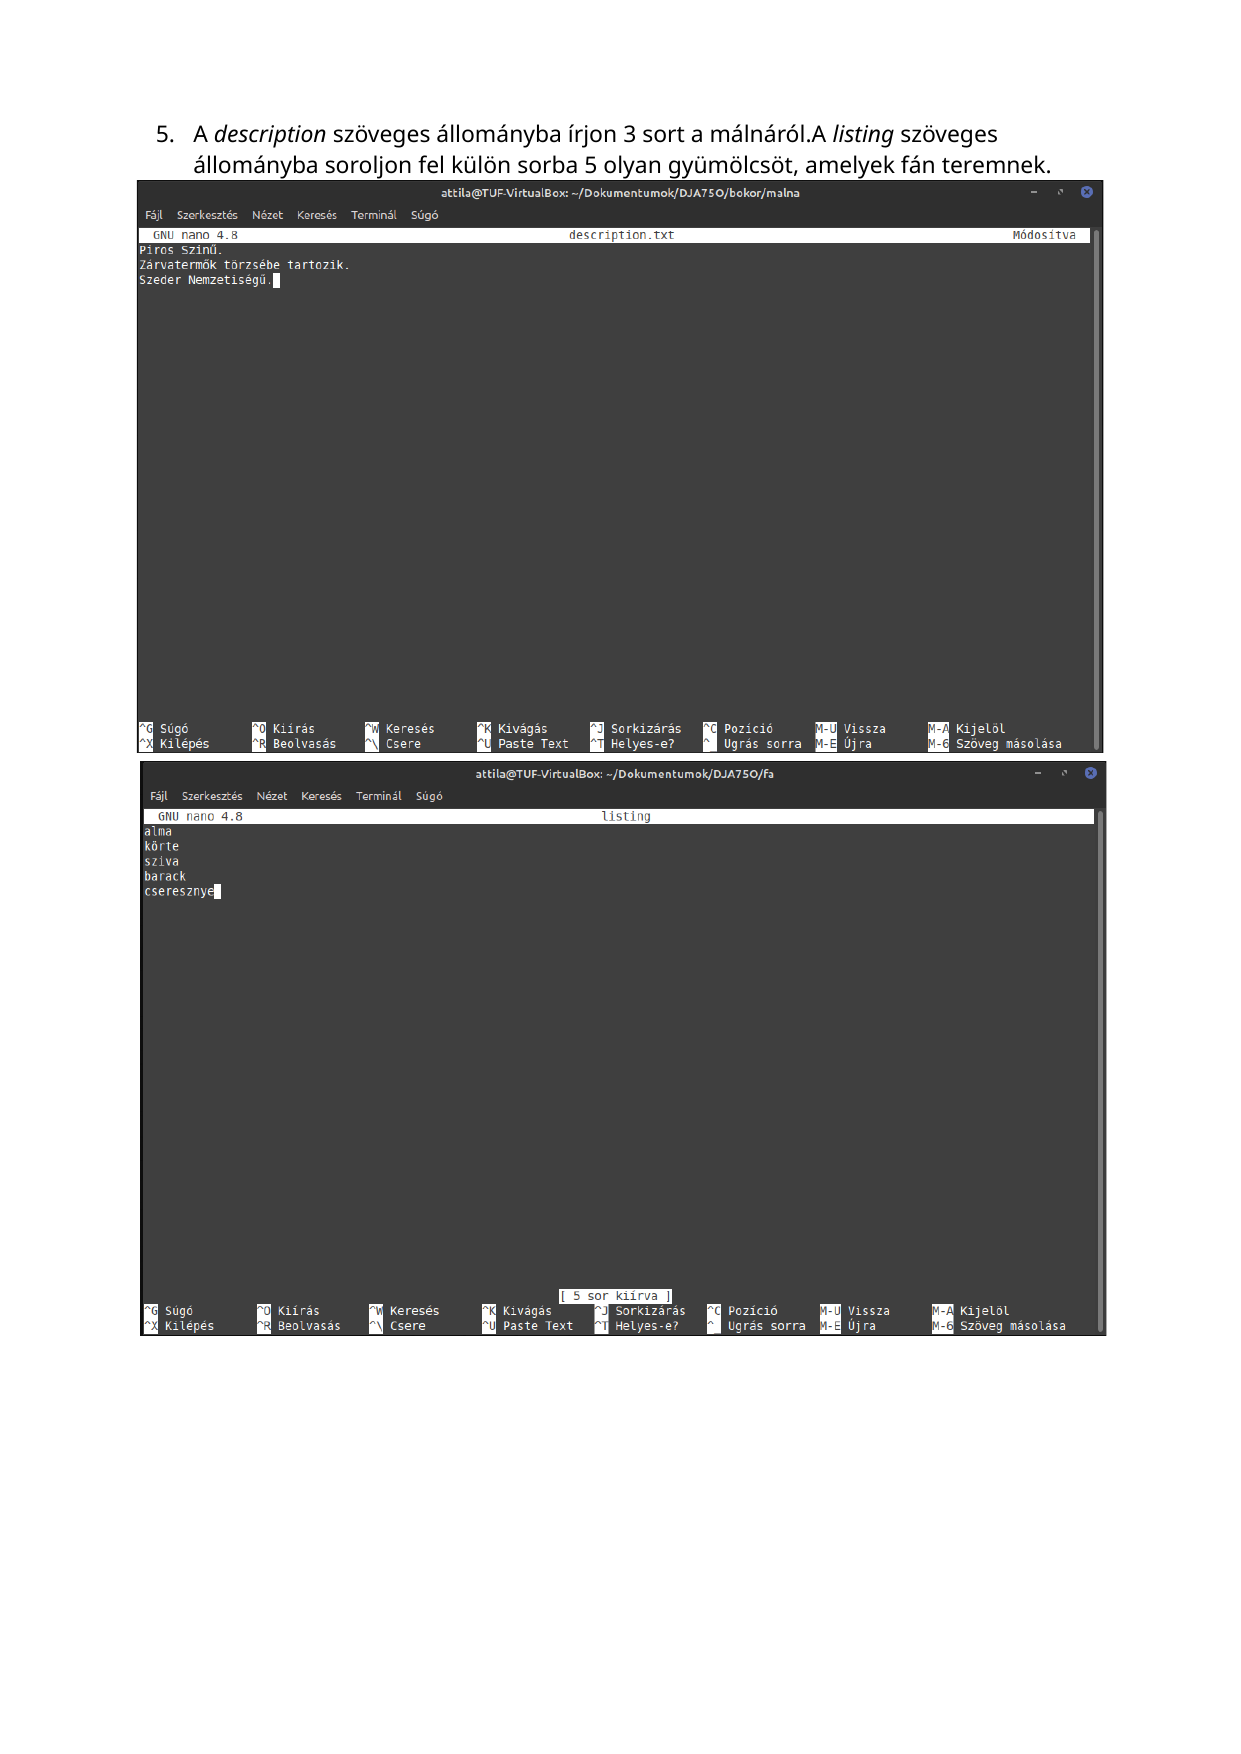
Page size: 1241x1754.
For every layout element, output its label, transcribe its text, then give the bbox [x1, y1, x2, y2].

picture [136, 180, 1104, 753]
picture [140, 761, 1107, 1336]
list A description szöveges állományba írjon 3 sort a málnáról.A listing szöveges állományba soroljon fel külön sorba 5 olyan gyümölcsöt, amelyek fán teremnek. [156, 118, 1122, 181]
